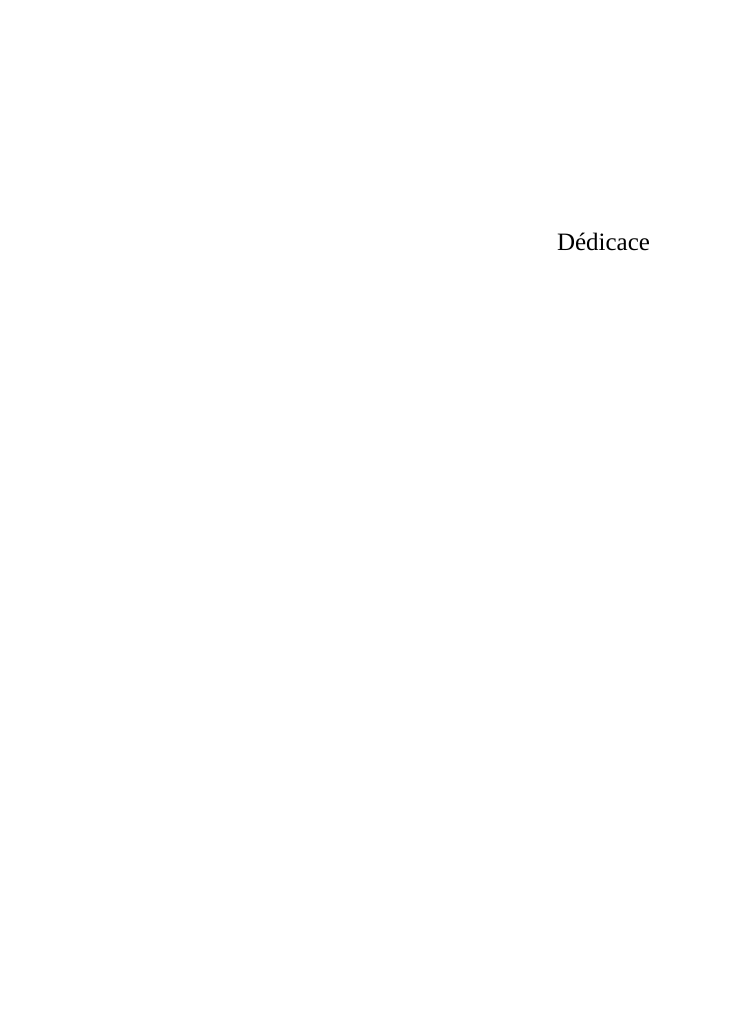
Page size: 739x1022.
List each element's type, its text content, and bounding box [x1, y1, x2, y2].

text Dédicace [88, 227, 650, 256]
